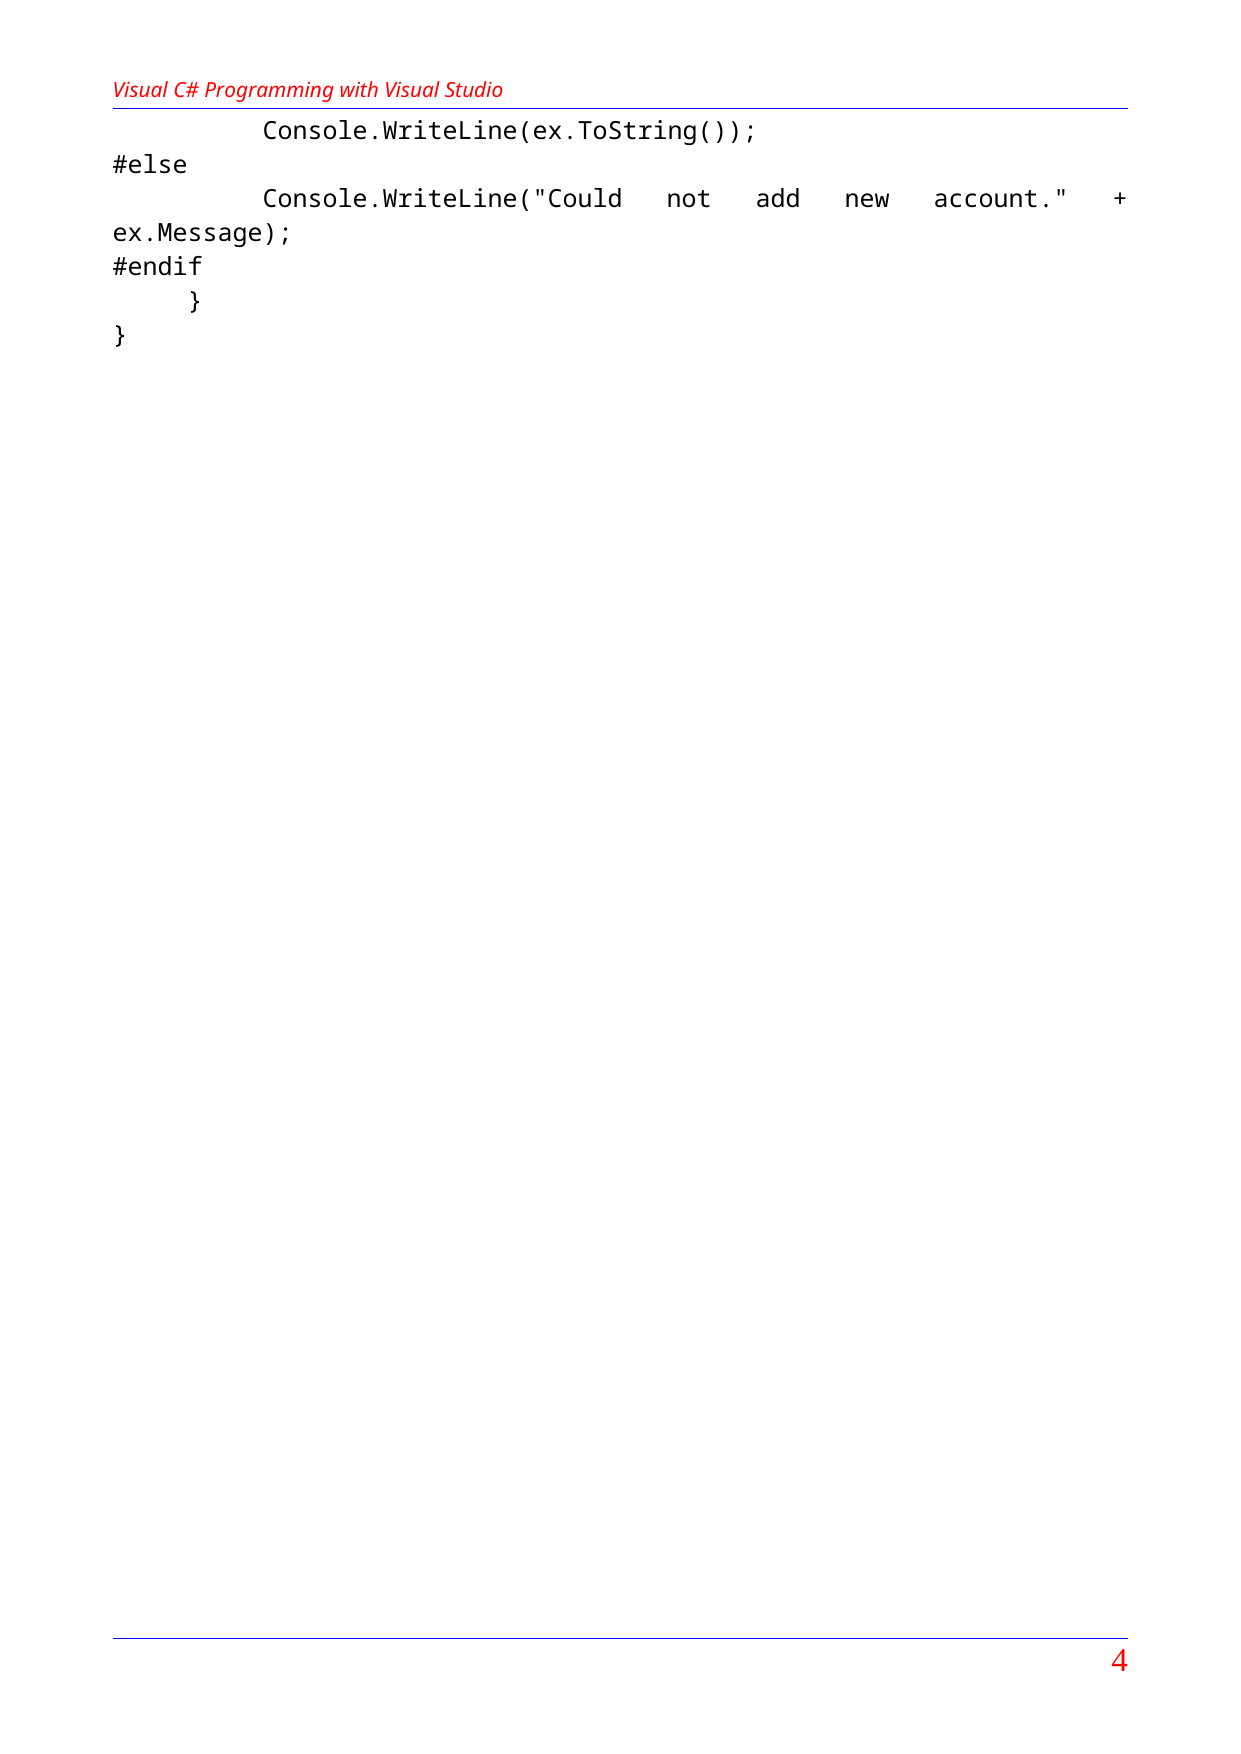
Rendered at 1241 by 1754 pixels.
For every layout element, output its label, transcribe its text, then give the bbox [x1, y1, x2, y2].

text Console.WriteLine(ex.ToString()); [112, 112, 1128, 147]
text } [112, 283, 1128, 317]
text #else [112, 147, 1128, 181]
text } [112, 317, 1128, 351]
text #endif [112, 249, 1128, 283]
text Console.WriteLine("Could not add new account." + ex.Message); [112, 181, 1128, 249]
